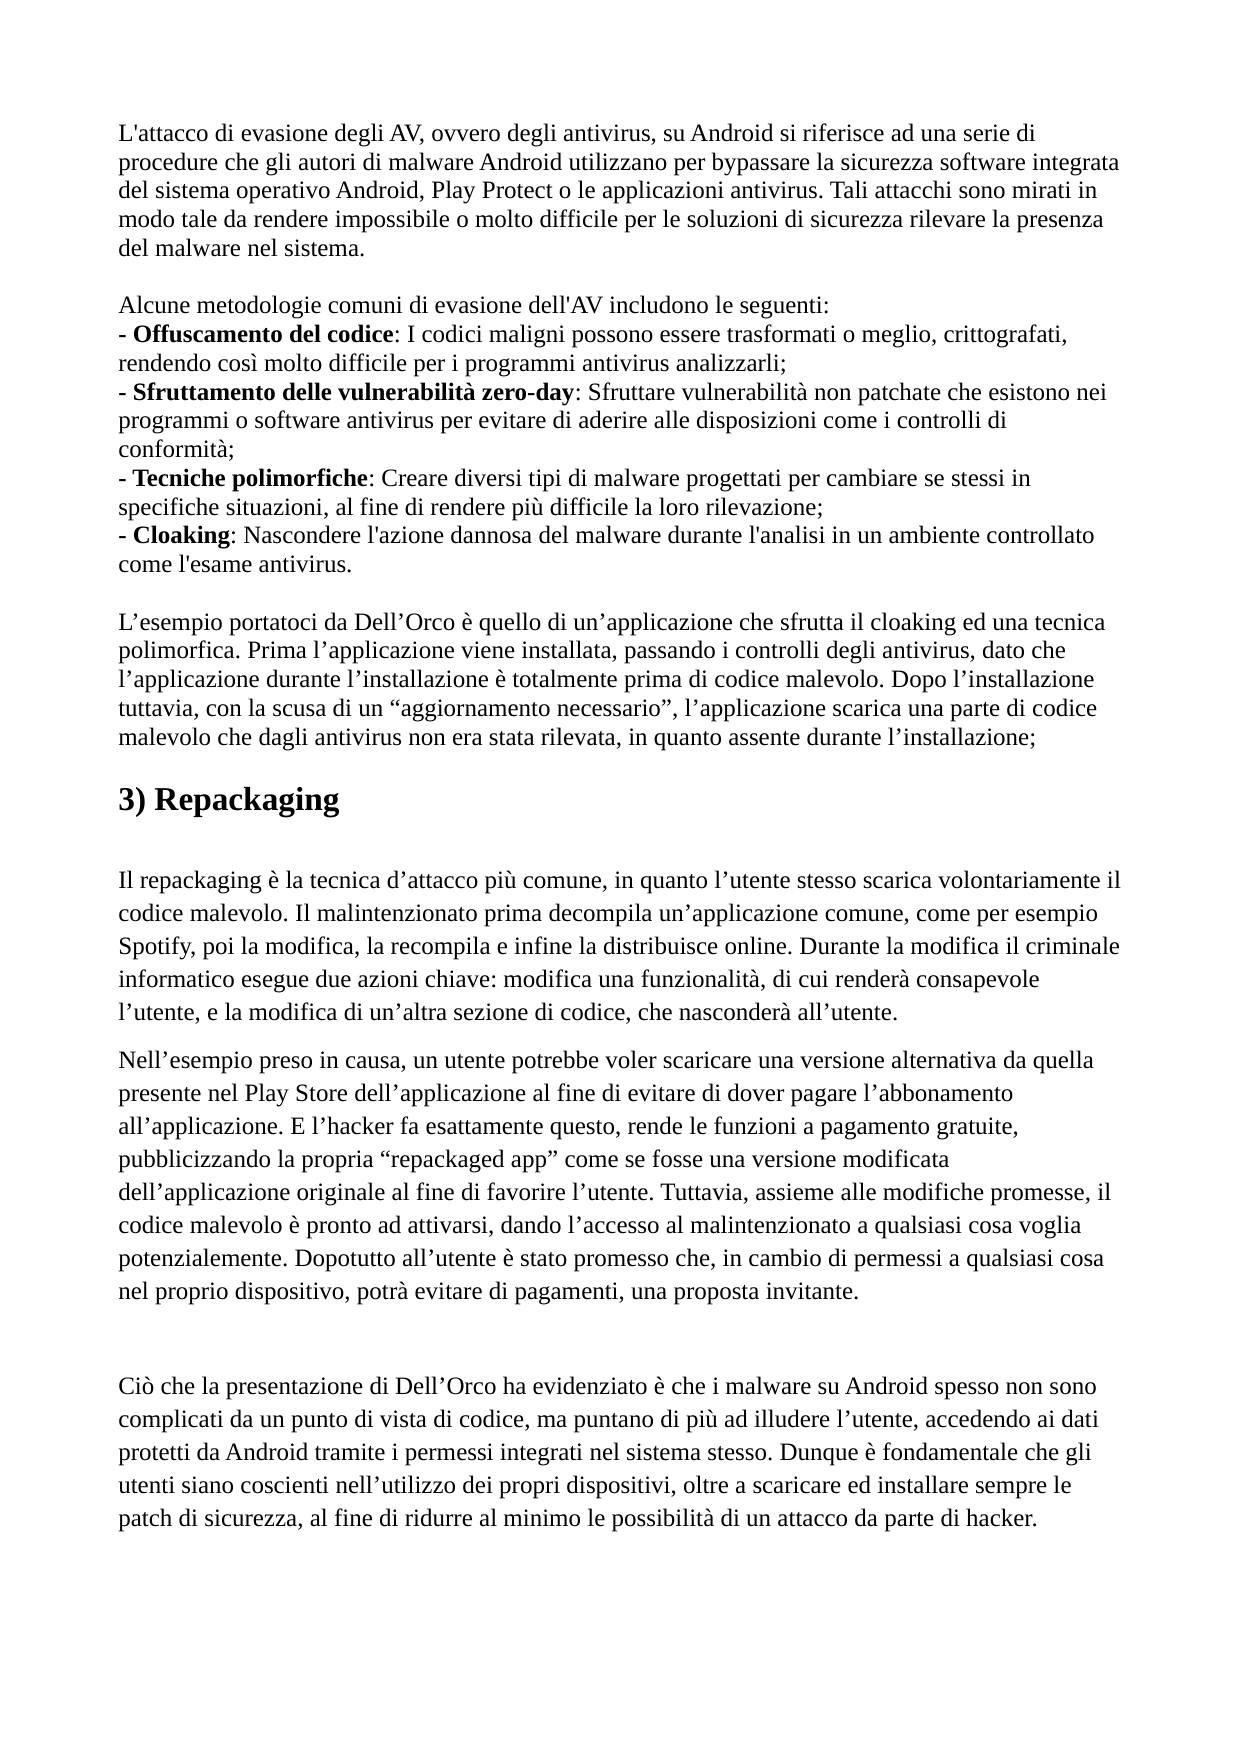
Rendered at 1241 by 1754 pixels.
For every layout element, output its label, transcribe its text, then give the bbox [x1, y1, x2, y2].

text - Sfruttamento delle vulnerabilità zero-day: Sfruttare vulnerabilità non patchate che esistono nei programmi o software antivirus per evitare di aderire alle disposizioni come i controlli di conformità; [118, 377, 1122, 463]
text - Tecniche polimorfiche: Creare diversi tipi di malware progettati per cambiare se stessi in specifiche situazioni, al fine di rendere più difficile la loro rilevazione; [118, 463, 1122, 521]
text Ciò che la presentazione di Dell’Orco ha evidenziato è che i malware su Android spesso non sono complicati da un punto di vista di codice, ma puntano di più ad illudere l’utente, accedendo ai dati protetti da Android tramite i permessi integrati nel sistema stesso. Dunque è fondamentale che gli utenti siano coscienti nell’utilizzo dei propri dispositivi, oltre a scaricare ed installare sempre le patch di sicurezza, al fine di ridurre al minimo le possibilità di un attacco da parte di hacker. [118, 1371, 1122, 1532]
text - Cloaking: Nascondere l'azione dannosa del malware durante l'analisi in un ambiente controllato come l'esame antivirus. [118, 521, 1122, 578]
text L'attacco di evasione degli AV, ovvero degli antivirus, su Android si riferisce ad una serie di procedure che gli autori di malware Android utilizzano per bypassare la sicurezza software integrata del sistema operativo Android, Play Protect o le applicazioni antivirus. Tali attacchi sono mirati in modo tale da rendere impossibile o molto difficile per le soluzioni di sicurezza rilevare la presenza del malware nel sistema. [118, 118, 1122, 262]
text Alcune metodologie comuni di evasione dell'AV includono le seguenti: [118, 291, 1122, 319]
text L’esempio portatoci da Dell’Orco è quello di un’applicazione che sfrutta il cloaking ed una tecnica polimorfica. Prima l’applicazione viene installata, passando i controlli degli antivirus, dato che l’applicazione durante l’installazione è totalmente prima di codice malevolo. Dopo l’installazione tuttavia, con la scusa di un “aggiornamento necessario”, l’applicazione scarica una parte di codice malevolo che dagli antivirus non era stata rilevata, in quanto assente durante l’installazione; [118, 607, 1122, 751]
text Il repackaging è la tecnica d’attacco più comune, in quanto l’utente stesso scarica volontariamente il codice malevolo. Il malintenzionato prima decompila un’applicazione comune, come per esempio Spotify, poi la modifica, la recompila e infine la distribuisce online. Durante la modifica il criminale informatico esegue due azioni chiave: modifica una funzionalità, di cui renderà consapevole l’utente, e la modifica di un’altra sezione di codice, che nasconderà all’utente. [118, 865, 1122, 1026]
text Nell’esempio preso in causa, un utente potrebbe voler scaricare una versione alternativa da quella presente nel Play Store dell’applicazione al fine di evitare di dover pagare l’abbonamento all’applicazione. E l’hacker fa esattamente questo, rende le funzioni a pagamento gratuite, pubblicizzando la propria “repackaged app” come se fosse una versione modificata dell’applicazione originale al fine di favorire l’utente. Tuttavia, assieme alle modifiche promesse, il codice malevolo è pronto ad attivarsi, dando l’accesso al malintenzionato a qualsiasi cosa voglia potenzialemente. Dopotutto all’utente è stato promesso che, in cambio di permessi a qualsiasi cosa nel proprio dispositivo, potrà evitare di pagamenti, una proposta invitante. [118, 1045, 1122, 1305]
text 3) Repackaging [118, 779, 1122, 818]
text - Offuscamento del codice: I codici maligni possono essere trasformati o meglio, crittografati, rendendo così molto difficile per i programmi antivirus analizzarli; [118, 319, 1122, 377]
